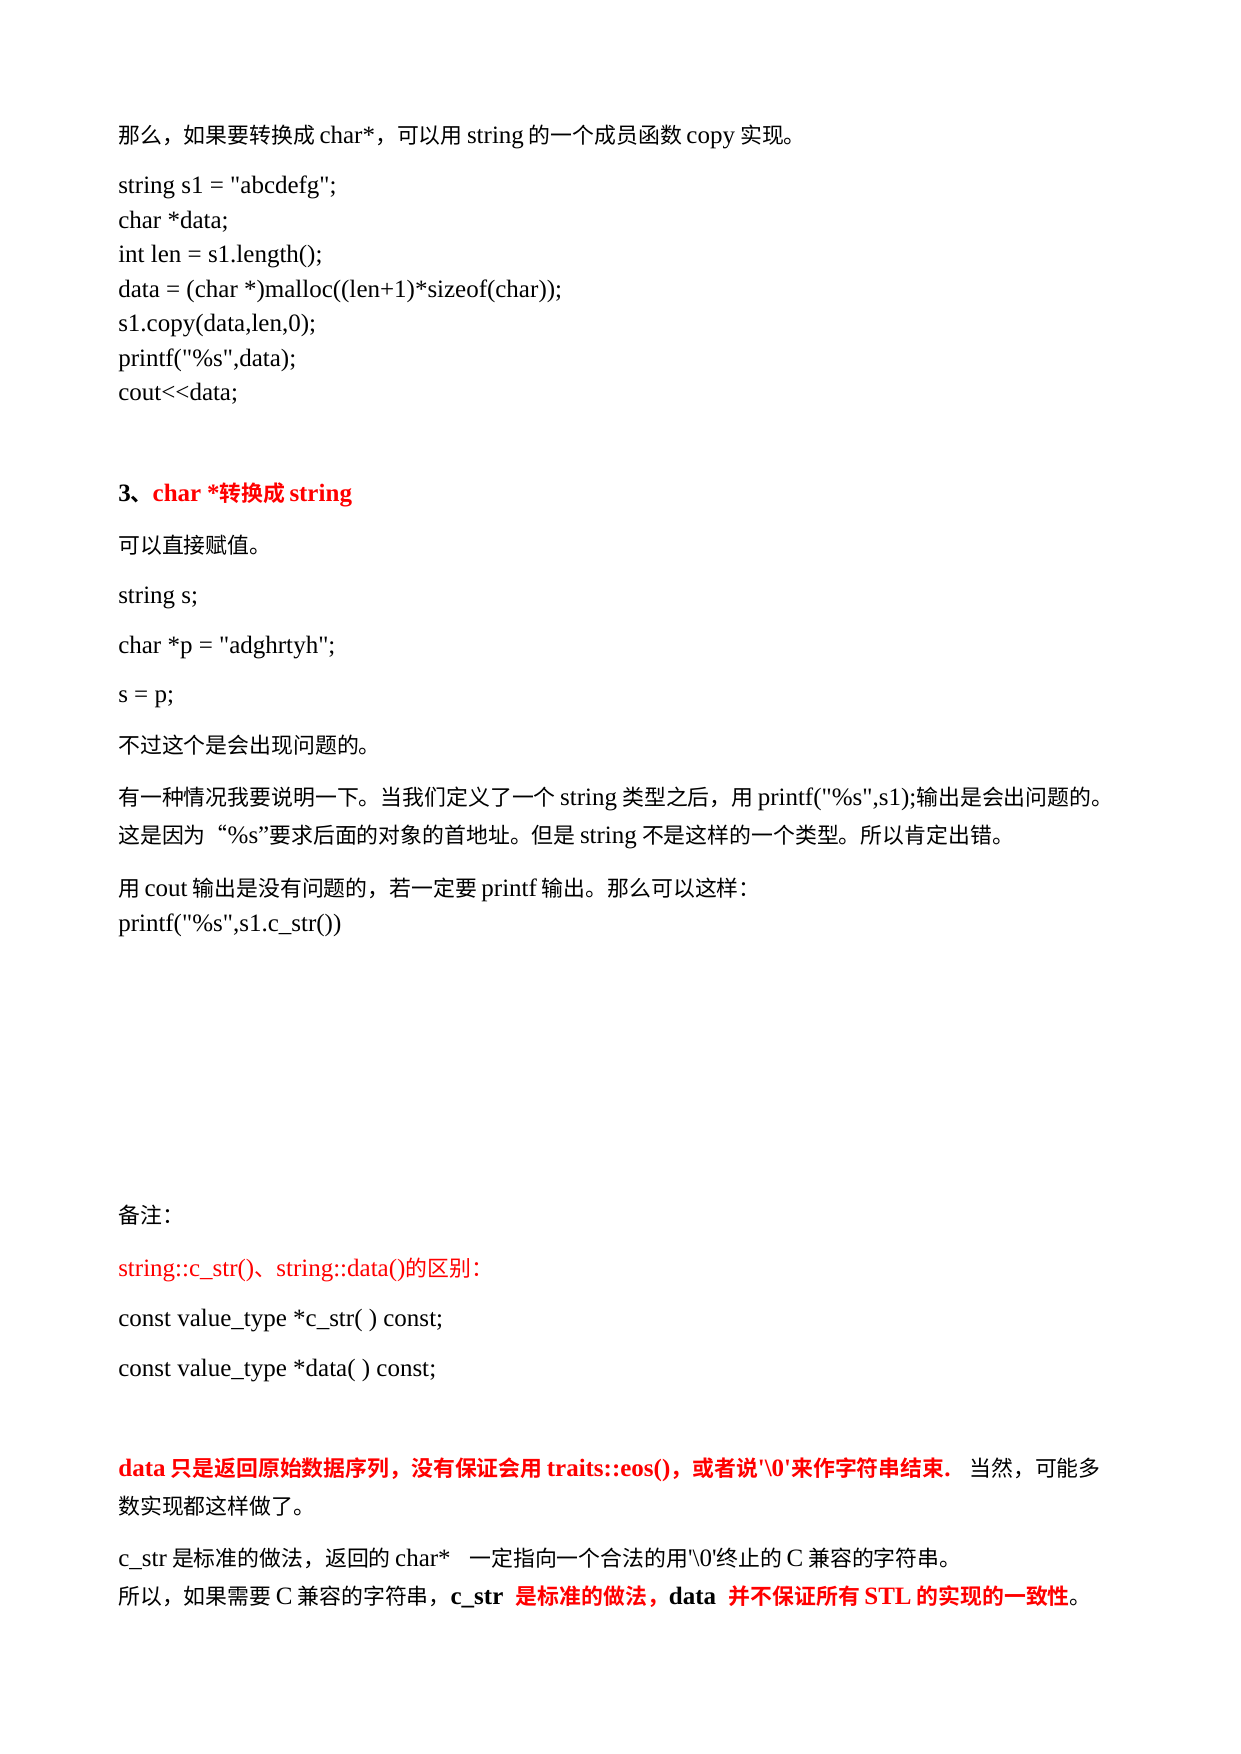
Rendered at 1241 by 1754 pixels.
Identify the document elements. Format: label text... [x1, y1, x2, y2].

text 可以直接赋值。 [118, 528, 1122, 560]
text const value_type *data( ) const; [118, 1353, 1122, 1381]
text 备注： [118, 1198, 1122, 1230]
text string s1 = "abcdefg"; char *data; int len = s1.length(); data = (char *)malloc((len+1)*sizeof(char)); s1.copy(data,len,0); printf("%s",data); cout<<data; [118, 171, 1122, 406]
text s = p; [118, 679, 1122, 707]
text 不过这个是会出现问题的。 [118, 728, 1122, 759]
text char *p = "adghrtyh"; [118, 630, 1122, 658]
text 那么，如果要转换成char*，可以用string的一个成员函数copy实现。 [118, 118, 1122, 150]
text 用cout输出是没有问题的，若一定要printf输出。那么可以这样： printf("%s",s1.c_str()) [118, 871, 1122, 937]
text c_str是标准的做法，返回的char* 一定指向一个合法的用'\0'终止的C兼容的字符串。 所以，如果需要C兼容的字符串，c_str 是标准的做法，data 并不保证所有STL的实现的一致性。 [118, 1541, 1122, 1611]
text data只是返回原始数据序列，没有保证会用traits::eos()，或者说'\0'来作字符串结束. 当然，可能多数实现都这样做了。 [118, 1451, 1122, 1520]
text string::c_str()、string::data()的区别： [118, 1251, 1122, 1283]
text 有一种情况我要说明一下。当我们定义了一个string类型之后，用printf("%s",s1);输出是会出问题的。这是因为“%s”要求后面的对象的首地址。但是string不是这样的一个类型。所以肯定出错。 [118, 780, 1122, 850]
text 3、char *转换成string [118, 476, 1122, 507]
text string s; [118, 581, 1122, 609]
text const value_type *c_str( ) const; [118, 1303, 1122, 1332]
